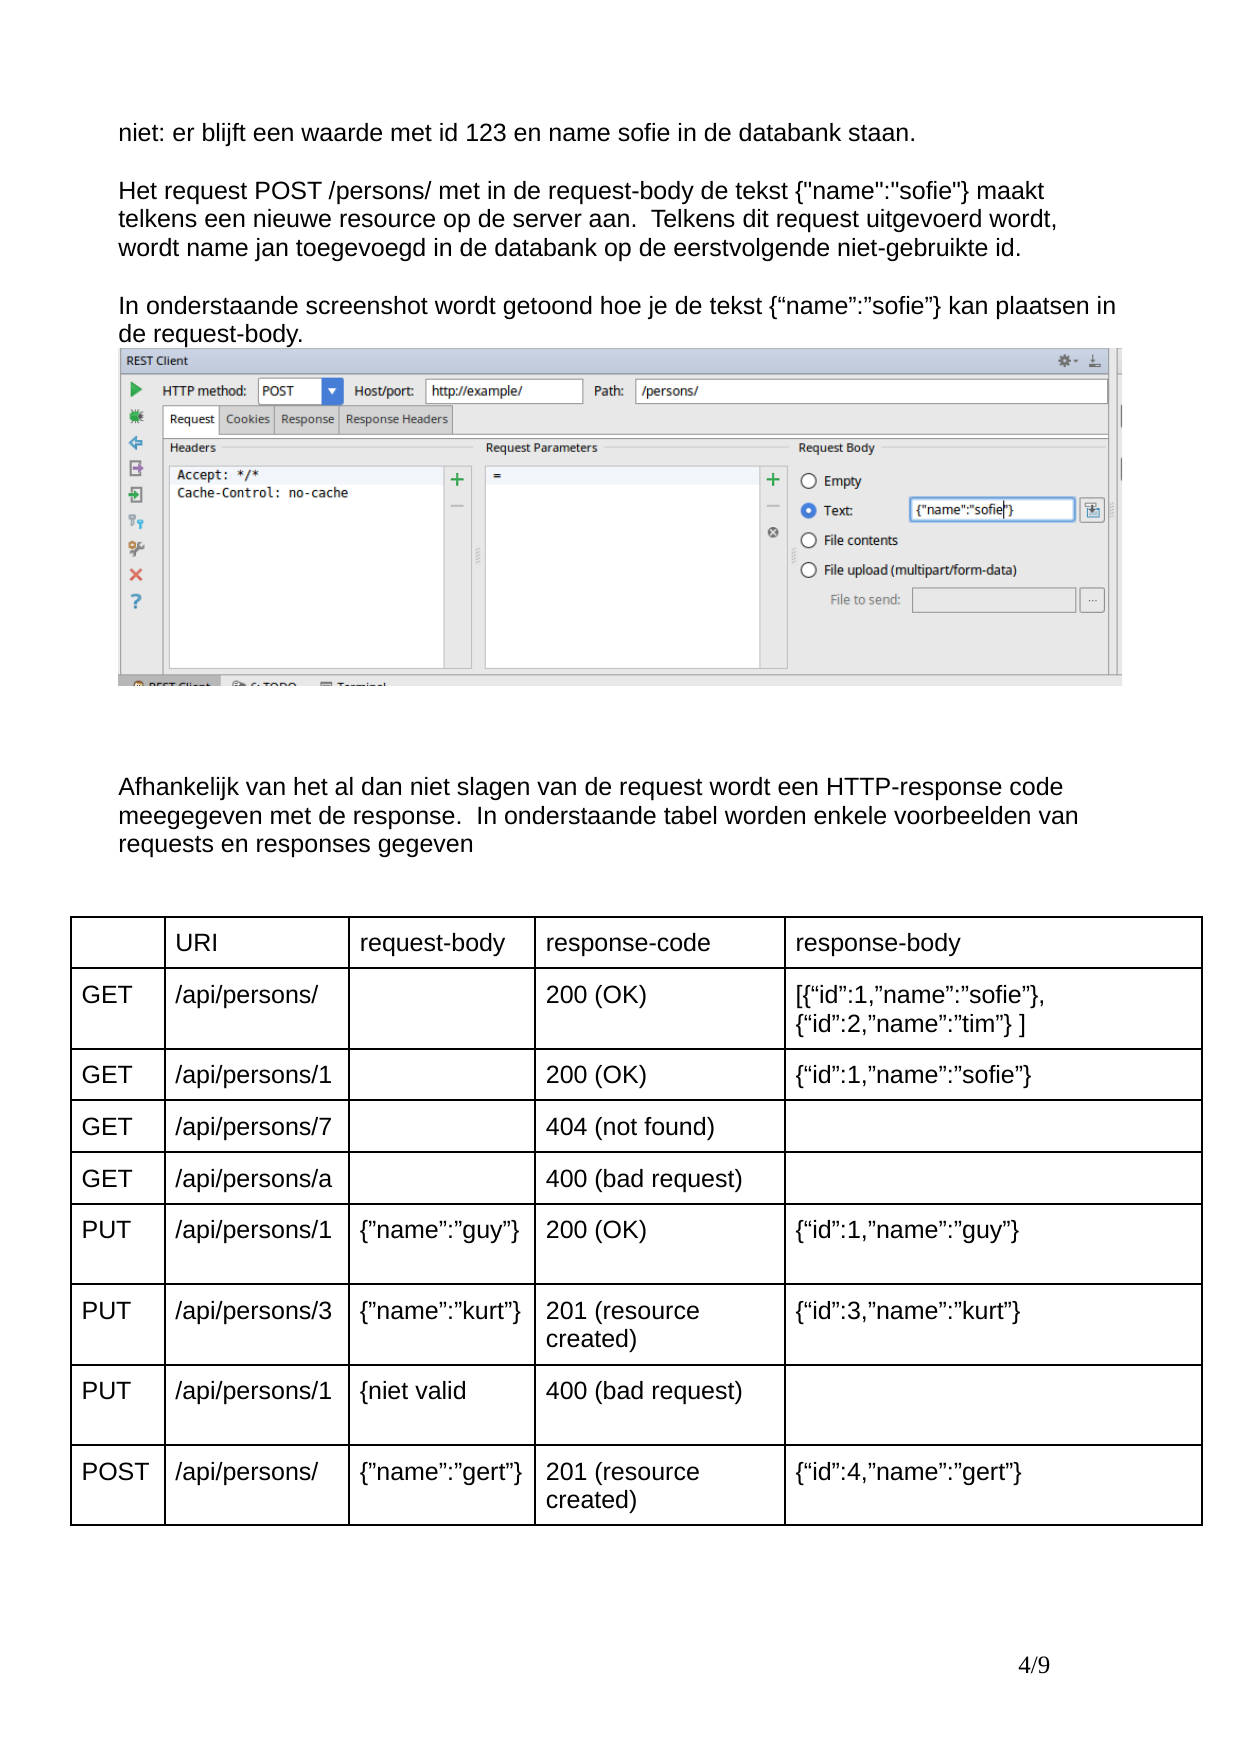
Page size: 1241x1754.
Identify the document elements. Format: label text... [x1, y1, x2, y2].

table_cell /api/persons/3 [166, 1285, 348, 1363]
table_cell {“id”:1,”name”:”guy”} [786, 1205, 1201, 1283]
table_cell GET [72, 1101, 164, 1151]
picture [118, 348, 1123, 686]
table_cell /api/persons/1 [166, 1205, 348, 1283]
table_cell {“id”:4,”name”:”gert”} [786, 1446, 1201, 1524]
table_cell {“id”:3,”name”:”kurt”} [786, 1285, 1201, 1363]
table_cell [{“id”:1,”name”:”sofie”},{“id”:2,”name”:”tim”} ] [786, 969, 1201, 1048]
table_cell /api/persons/1 [166, 1050, 348, 1099]
table_cell [350, 1050, 534, 1099]
table_cell 400 (bad request) [536, 1366, 784, 1444]
text Afhankelijk van het al dan niet slagen van de request wordt een HTTP-response code meegegeven met de response. In onderstaande tabel worden enkele voorbeelden van requests en responses gegeven [118, 772, 1122, 858]
table_cell [786, 1153, 1201, 1203]
text niet: er blijft een waarde met id 123 en name sofie in de databank staan. [118, 118, 1122, 147]
table_cell PUT [72, 1366, 164, 1444]
table_cell {”name”:”guy”} [350, 1205, 534, 1283]
table_cell {”name”:”gert”} [350, 1446, 534, 1524]
table_header request-body [350, 918, 534, 967]
table_cell GET [72, 1050, 164, 1099]
table_cell {”name”:”kurt”} [350, 1285, 534, 1363]
table_cell [350, 969, 534, 1048]
table_header response-code [536, 918, 784, 967]
table_cell /api/persons/ [166, 1446, 348, 1524]
table_cell {“id”:1,”name”:”sofie”} [786, 1050, 1201, 1099]
table_cell [786, 1101, 1201, 1151]
table_cell GET [72, 969, 164, 1048]
table_cell 400 (bad request) [536, 1153, 784, 1203]
table_cell 404 (not found) [536, 1101, 784, 1151]
table_cell 201 (resource created) [536, 1285, 784, 1363]
table_cell /api/persons/ [166, 969, 348, 1048]
table_cell [786, 1366, 1201, 1444]
table_header [72, 918, 164, 967]
table_cell 200 (OK) [536, 1050, 784, 1099]
table_cell /api/persons/a [166, 1153, 348, 1203]
text In onderstaande screenshot wordt getoond hoe je de tekst {“name”:”sofie”} kan plaatsen in de request-body. [118, 291, 1122, 348]
table_header URI [166, 918, 348, 967]
table_cell 200 (OK) [536, 969, 784, 1048]
table_cell {niet valid [350, 1366, 534, 1444]
table_cell GET [72, 1153, 164, 1203]
table_cell PUT [72, 1285, 164, 1363]
table_cell /api/persons/1 [166, 1366, 348, 1444]
table_cell [350, 1153, 534, 1203]
table_cell POST [72, 1446, 164, 1524]
table_cell PUT [72, 1205, 164, 1283]
table_cell 201 (resource created) [536, 1446, 784, 1524]
table_cell [350, 1101, 534, 1151]
table_header response-body [786, 918, 1201, 967]
table_cell 200 (OK) [536, 1205, 784, 1283]
table_cell /api/persons/7 [166, 1101, 348, 1151]
text Het request POST /persons/ met in de request-body de tekst {"name":"sofie"} maakt telkens een nieuwe resource op de server aan. Telkens dit request uitgevoerd wordt, wordt name jan toegevoegd in de databank op de eerstvolgende niet-gebruikte id. [118, 176, 1122, 262]
